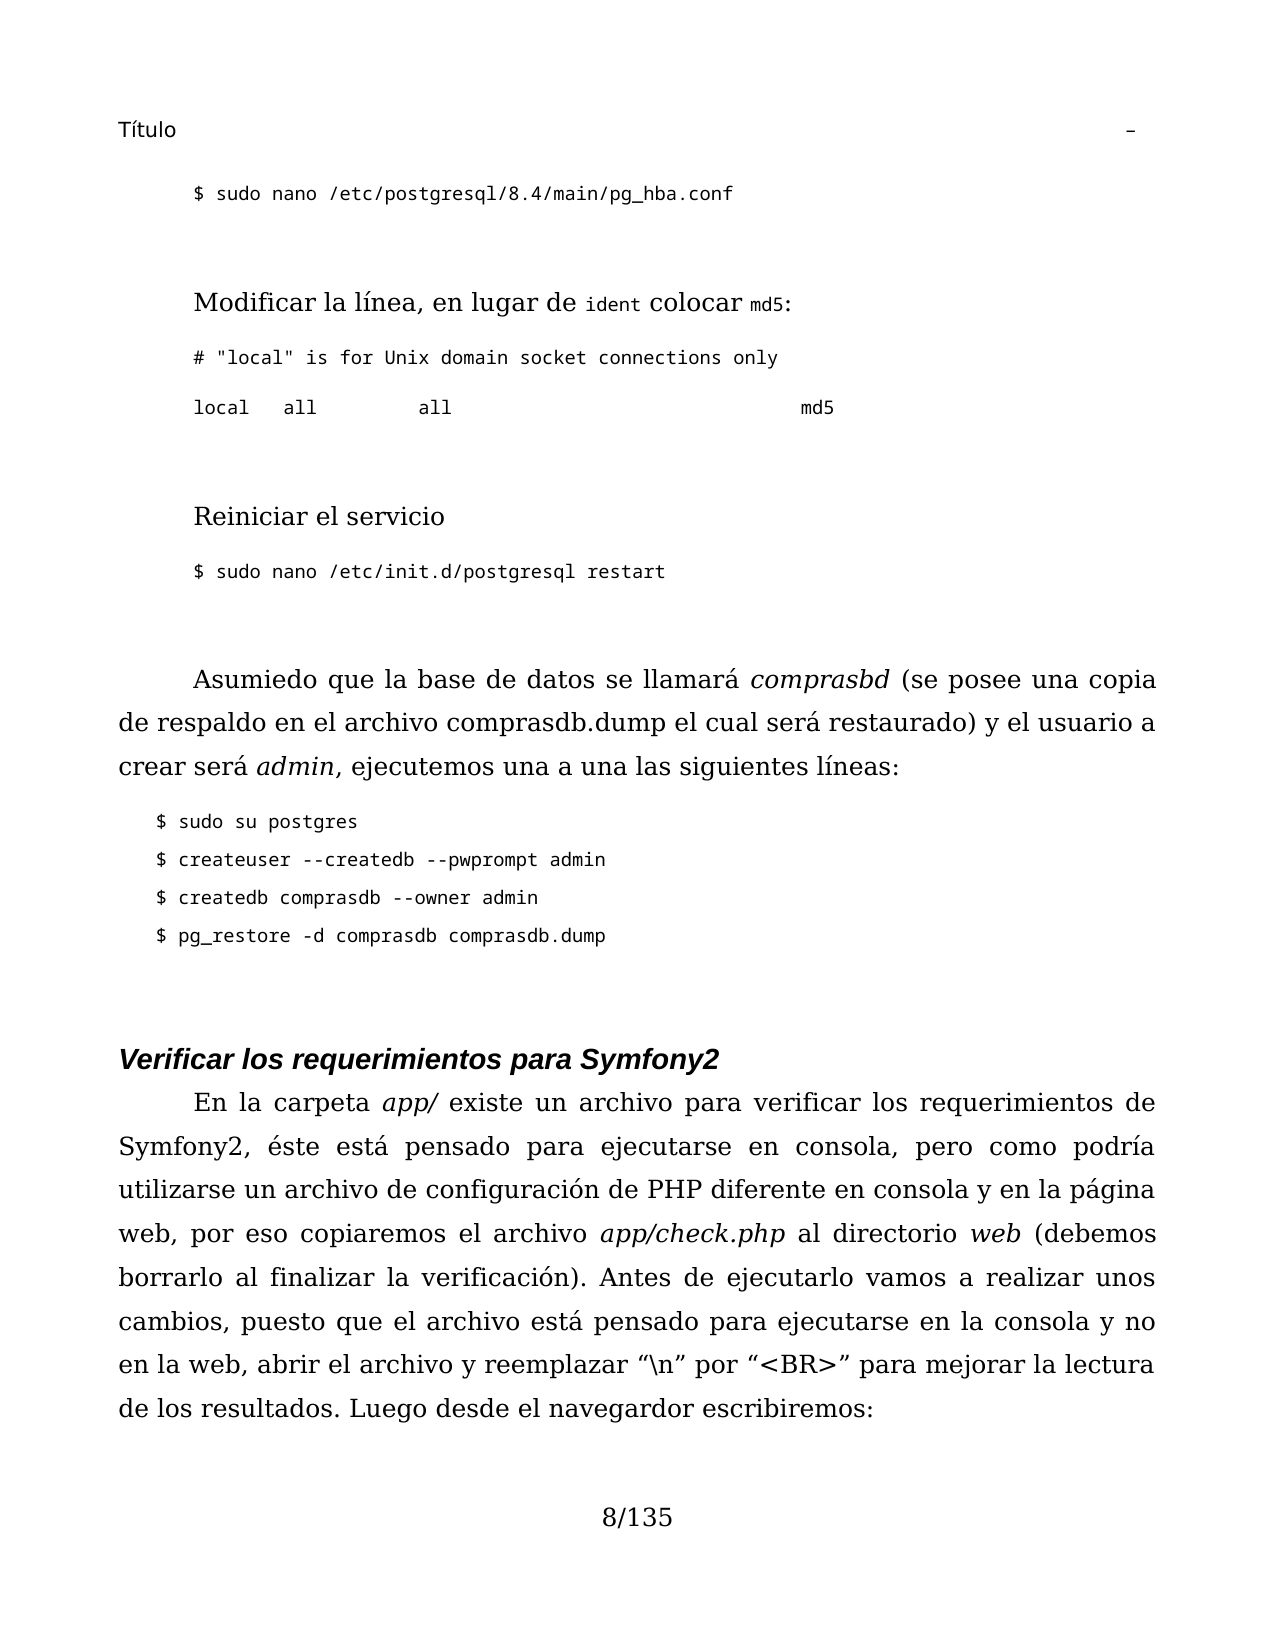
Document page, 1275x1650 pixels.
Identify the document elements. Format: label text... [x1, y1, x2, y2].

text $ sudo su postgres [118, 809, 1157, 834]
text local all all md5 [118, 395, 1157, 420]
text Modificar la línea, en lugar de ident colocar md5: [118, 288, 1157, 317]
text $ sudo nano /etc/init.d/postgresql restart [118, 558, 1157, 583]
text $ createuser --createdb --pwprompt admin [118, 847, 1157, 872]
text $ sudo nano /etc/postgresql/8.4/main/pg_hba.conf [118, 181, 1157, 206]
text Reiniciar el servicio [118, 502, 1157, 531]
text $ pg_restore -d comprasdb comprasdb.dump [118, 923, 1157, 948]
text En la carpeta app/ existe un archivo para verificar los requerimientos de Symfony2, éste está pensado para ejecutarse en consola, pero como podría utilizarse un archivo de configuración de PHP diferente en consola y en la página web, por eso copiaremos el archivo app/check.php al directorio web (debemos borrarlo al finalizar la verificación). Antes de ejecutarlo vamos a realizar unos cambios, puesto que el archivo está pensado para ejecutarse en la consola y no en la web, abrir el archivo y reemplazar “\n” por “<BR>” para mejorar la lectura de los resultados. Luego desde el navegardor escribiremos: [118, 1088, 1157, 1423]
text # "local" is for Unix domain socket connections only [118, 344, 1157, 369]
subtitle Verificar los requerimientos para Symfony2 [118, 1042, 1157, 1076]
text Asumiedo que la base de datos se llamará comprasbd (se posee una copia de respaldo en el archivo comprasdb.dump el cual será restaurado) y el usuario a crear será admin, ejecutemos una a una las siguientes líneas: [118, 665, 1157, 782]
text $ createdb comprasdb --owner admin [118, 885, 1157, 910]
